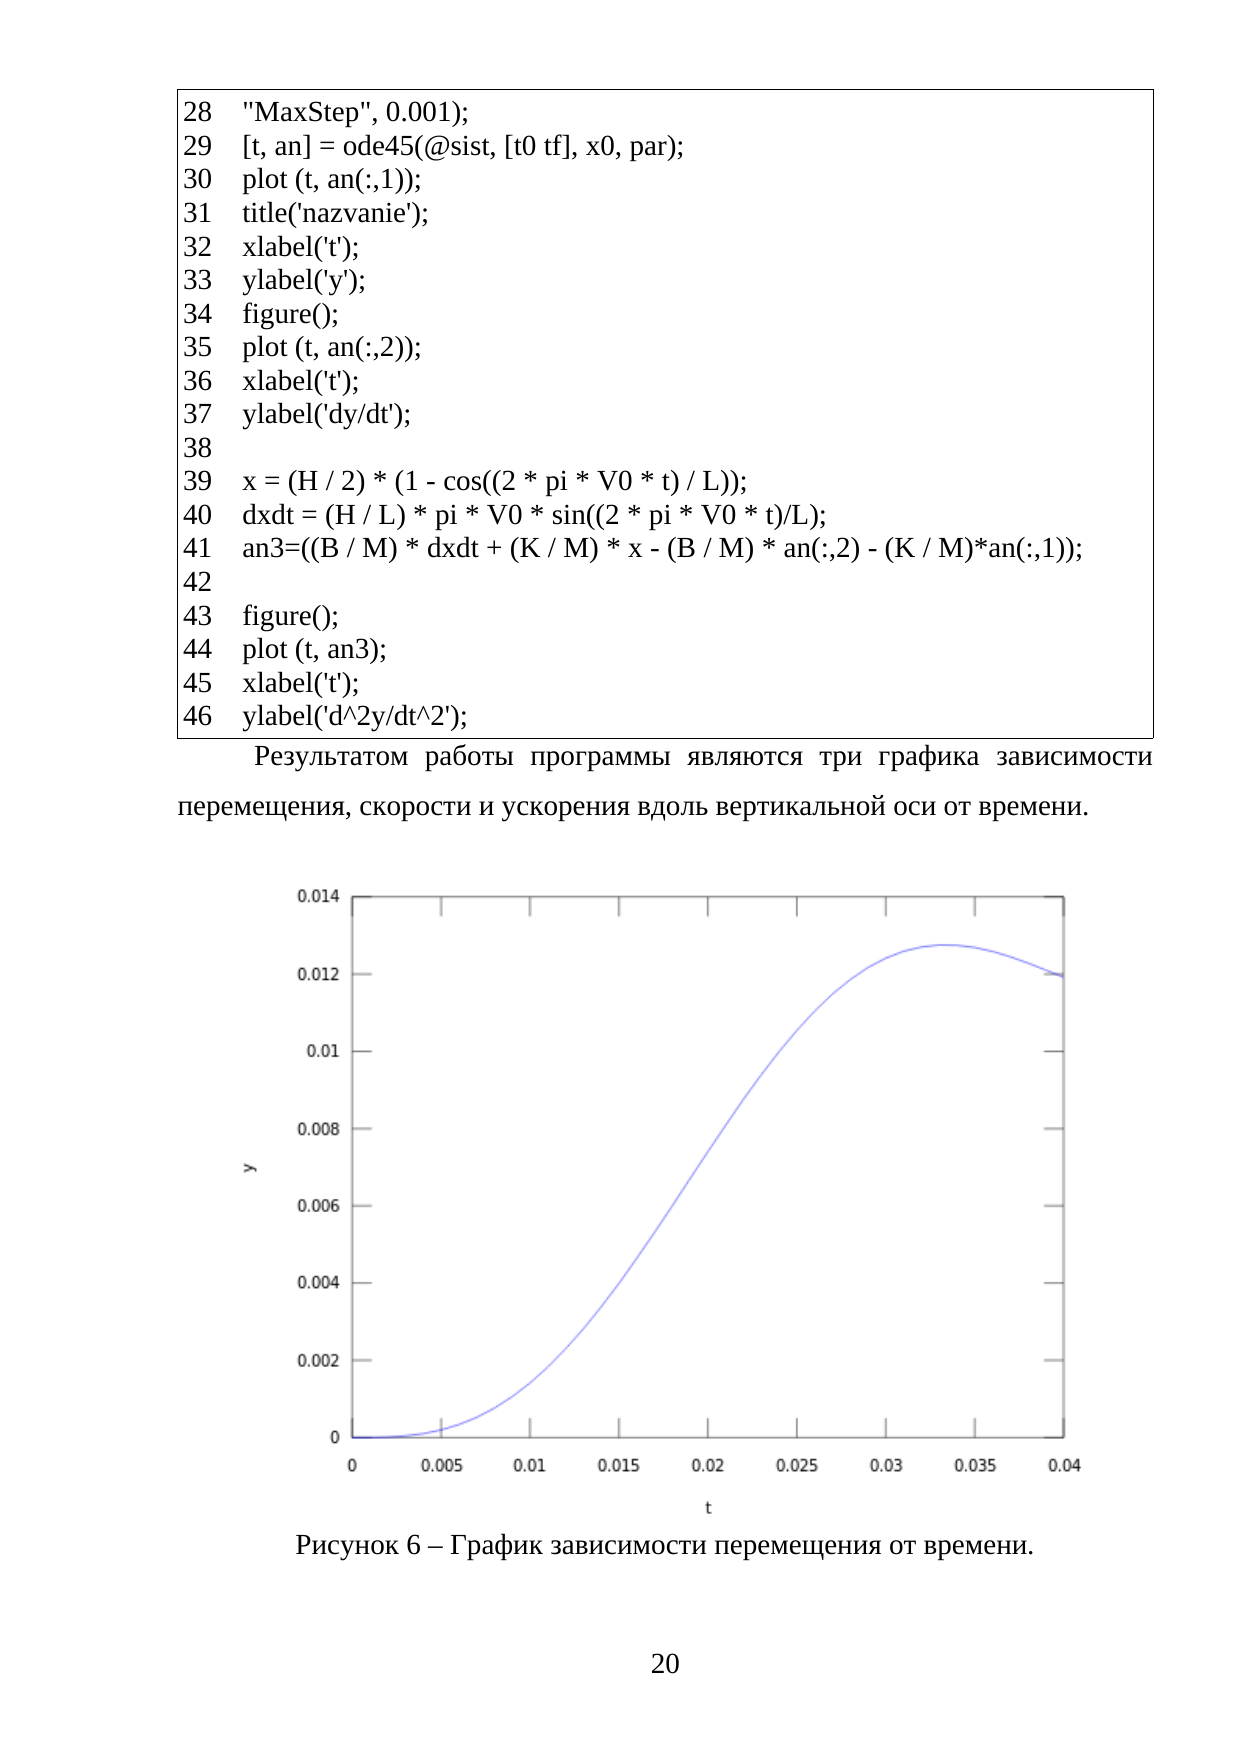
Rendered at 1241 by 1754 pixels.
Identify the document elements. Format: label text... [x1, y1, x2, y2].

picture [227, 871, 1103, 1528]
table_header 28 29 30 31 32 33 34 35 36 37 38 39 40 41 42 43 44 45 46 [178, 90, 236, 737]
table_header "MaxStep", 0.001); [t, an] = ode45(@sist, [t0 tf], x0, par); plot (t, an(:,1)); title('nazvanie'); xlabel('t'); ylabel('y'); figure(); plot (t, an(:,2)); xlabel('t'); ylabel('dy/dt'); x = (H / 2) * (1 - cos((2 * pi * V0 * t) / L)); dxdt = (H / L) * pi * V0 * sin((2 * pi * V0 * t)/L); an3=((B / M) * dxdt + (K / M) * x - (B / M) * an(:,2) - (K / M)*an(:,1)); figure(); plot (t, an3); xlabel('t'); ylabel('d^2y/dt^2'); [236, 90, 1153, 737]
text Результатом работы программы являются три графика зависимости перемещения, скорости и ускорения вдоль вертикальной оси от времени. [177, 739, 1153, 821]
text Рисунок 6 – График зависимости перемещения от времени. [177, 838, 1153, 1561]
